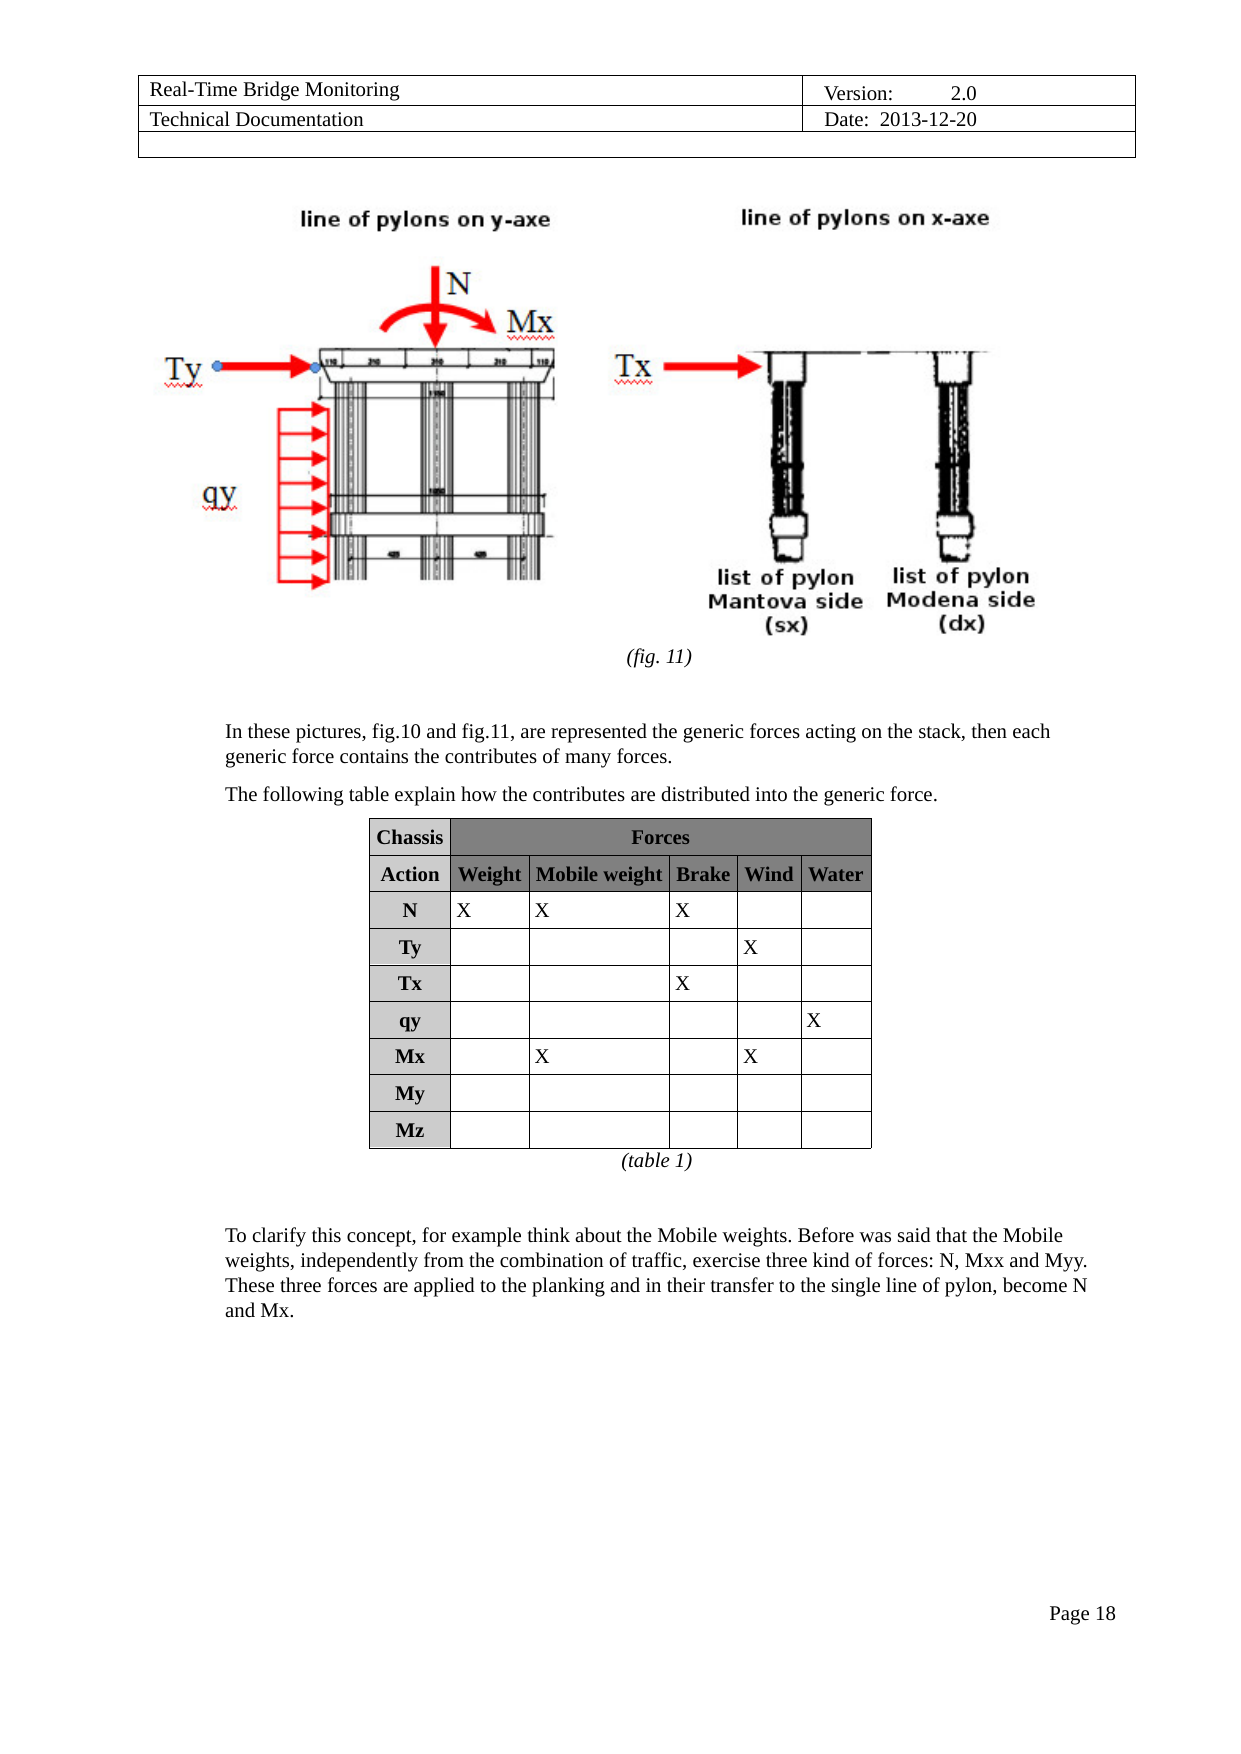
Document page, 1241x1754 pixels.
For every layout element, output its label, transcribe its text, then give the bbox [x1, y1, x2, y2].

table_cell Brake [670, 856, 737, 891]
table_cell X [451, 892, 529, 928]
table_cell N [370, 892, 450, 928]
table_cell Weight [451, 856, 529, 891]
table_cell Ty [370, 929, 450, 964]
table_cell [738, 1075, 801, 1111]
table_cell Mobile weight [530, 856, 669, 891]
table_cell Tx [370, 966, 450, 1001]
text To clarify this concept, for example think about the Mobile weights. Before was said that the Mobile weights, independently from the combination of traffic, exercise three kind of forces: N, Mxx and Myy. These three forces are applied to the planking and in their transfer to the single line of pylon, become N and Mx. [225, 1222, 1090, 1322]
table_cell [670, 929, 737, 964]
table_cell [670, 1112, 737, 1147]
table_cell [670, 1039, 737, 1074]
table_cell [670, 1002, 737, 1038]
text The following table explain how the contributes are distributed into the generic force. [225, 781, 1090, 806]
table_cell X [670, 966, 737, 1001]
table_cell [451, 1002, 529, 1038]
table_cell [530, 1075, 669, 1111]
table_cell [802, 1039, 871, 1074]
table_cell [802, 929, 871, 964]
table_cell X [530, 1039, 669, 1074]
table_cell [530, 929, 669, 964]
table_cell [451, 966, 529, 1001]
table_cell X [738, 929, 801, 964]
table_cell [802, 1112, 871, 1147]
table_cell My [370, 1075, 450, 1111]
table_header Chassis [370, 819, 450, 855]
table_cell [802, 966, 871, 1001]
table_cell [451, 1039, 529, 1074]
table_cell [802, 892, 871, 928]
table_cell [802, 1075, 871, 1111]
table_cell Water [802, 856, 871, 891]
table_cell [530, 1002, 669, 1038]
table_cell [738, 892, 801, 928]
table_cell X [738, 1039, 801, 1074]
table_cell Mx [370, 1039, 450, 1074]
table_cell [670, 1075, 737, 1111]
table_cell [738, 1002, 801, 1038]
table_cell [530, 1112, 669, 1147]
table_cell [530, 966, 669, 1001]
table_cell [451, 929, 529, 964]
table_cell [451, 1075, 529, 1111]
table_cell X [802, 1002, 871, 1038]
picture [141, 181, 1087, 645]
table_cell [451, 1112, 529, 1147]
table_cell X [670, 892, 737, 928]
table_header Forces [451, 819, 871, 855]
table_cell [738, 966, 801, 1001]
table_cell Wind [738, 856, 801, 891]
table_cell qy [370, 1002, 450, 1038]
text (fig. 11) [225, 183, 1090, 668]
table_cell Mz [370, 1112, 450, 1147]
text (table 1) [225, 1147, 1090, 1172]
table_cell [738, 1112, 801, 1147]
table_cell Action [370, 856, 450, 891]
text In these pictures, fig.10 and fig.11, are represented the generic forces acting on the stack, then each generic force contains the contributes of many forces. [225, 718, 1090, 768]
table_cell X [530, 892, 669, 928]
